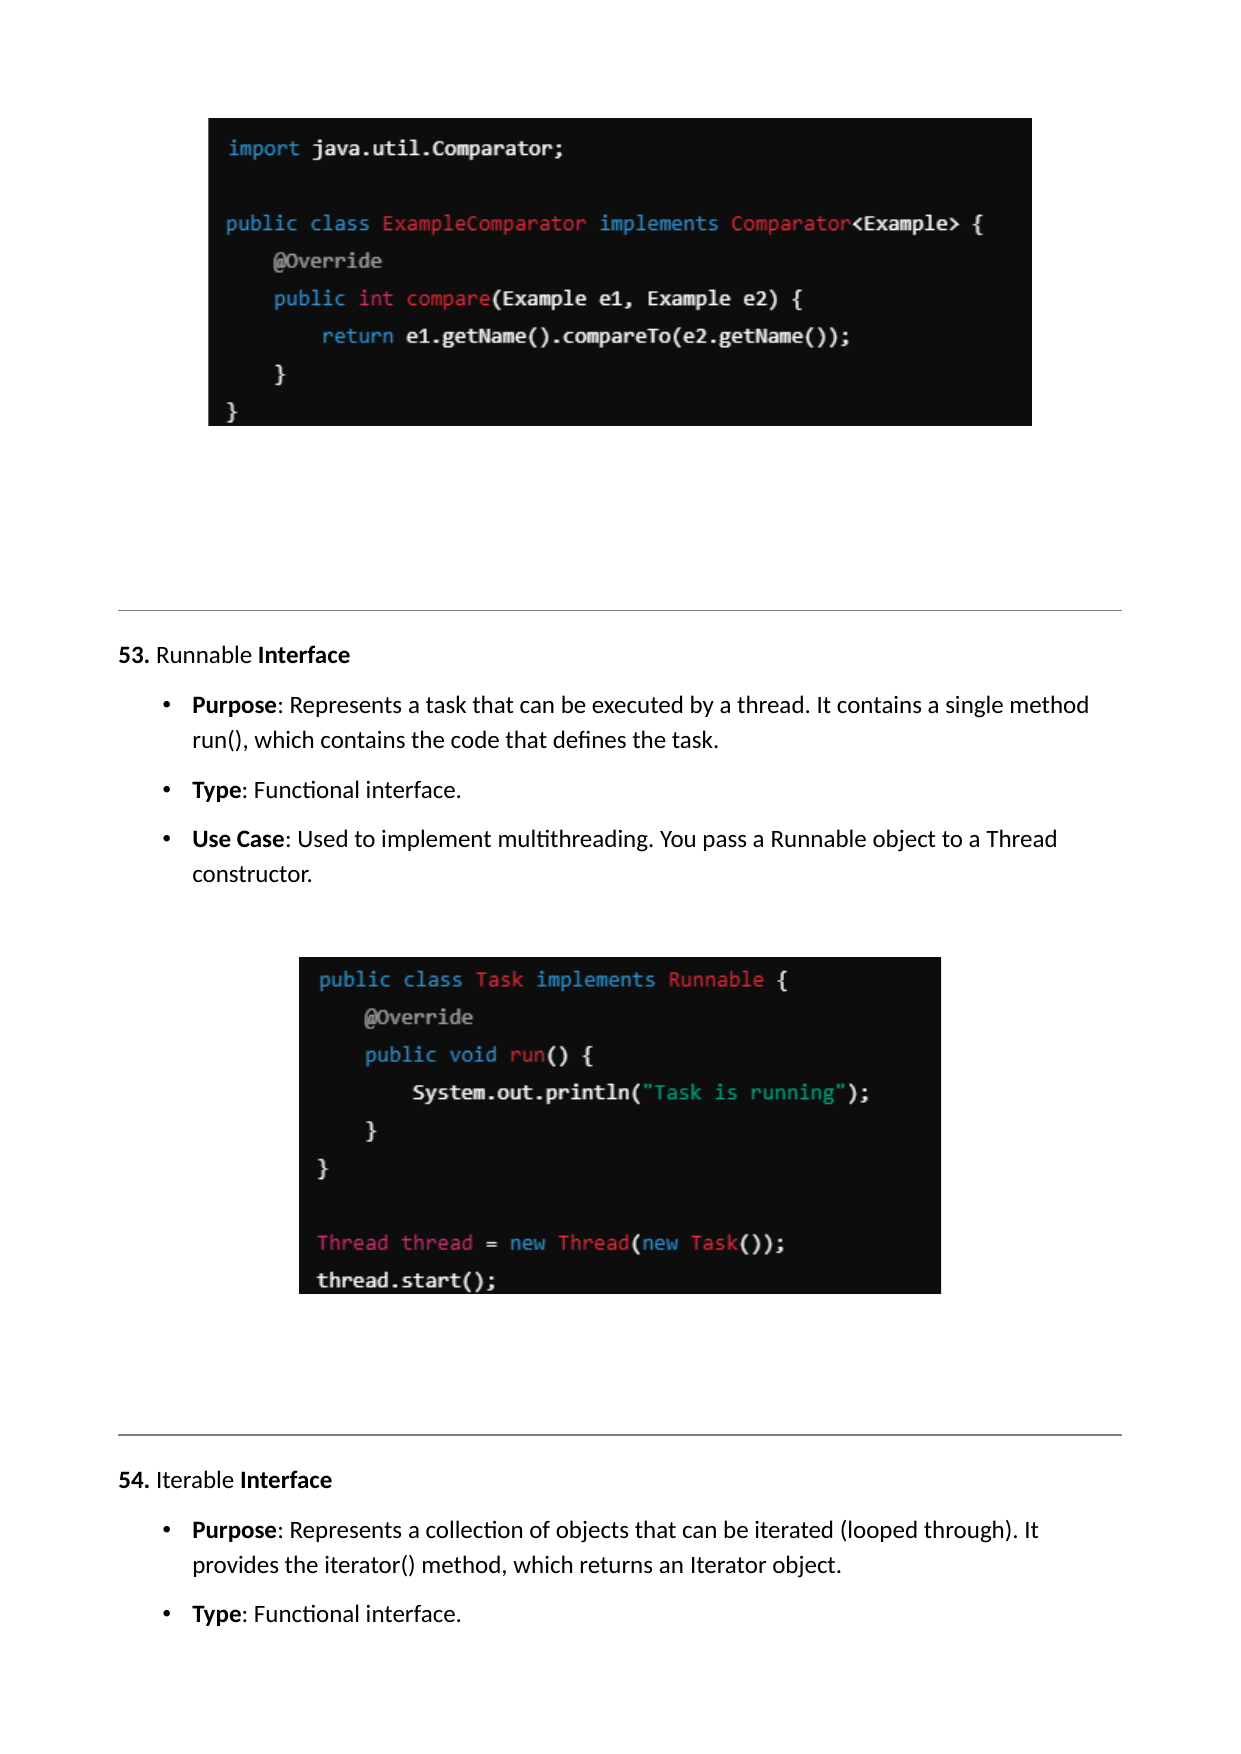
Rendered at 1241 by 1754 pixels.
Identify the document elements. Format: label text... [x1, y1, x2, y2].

list Purpose: Represents a collection of objects that can be iterated (looped through). It provides the iterator() method, which returns an Iterator object. [162, 1514, 1122, 1579]
picture [208, 118, 1032, 426]
list Type: Functional interface. [162, 774, 1122, 804]
list Use Case: Used to implement multithreading. You pass a Runnable object to a Thread constructor. [162, 823, 1122, 889]
text 53. Runnable Interface [118, 639, 1122, 670]
text 54. Iterable Interface [118, 1464, 1122, 1495]
list Type: Functional interface. [162, 1598, 1122, 1629]
picture [299, 957, 942, 1294]
list Purpose: Represents a task that can be executed by a thread. It contains a single method run(), which contains the code that defines the task. [162, 689, 1122, 755]
